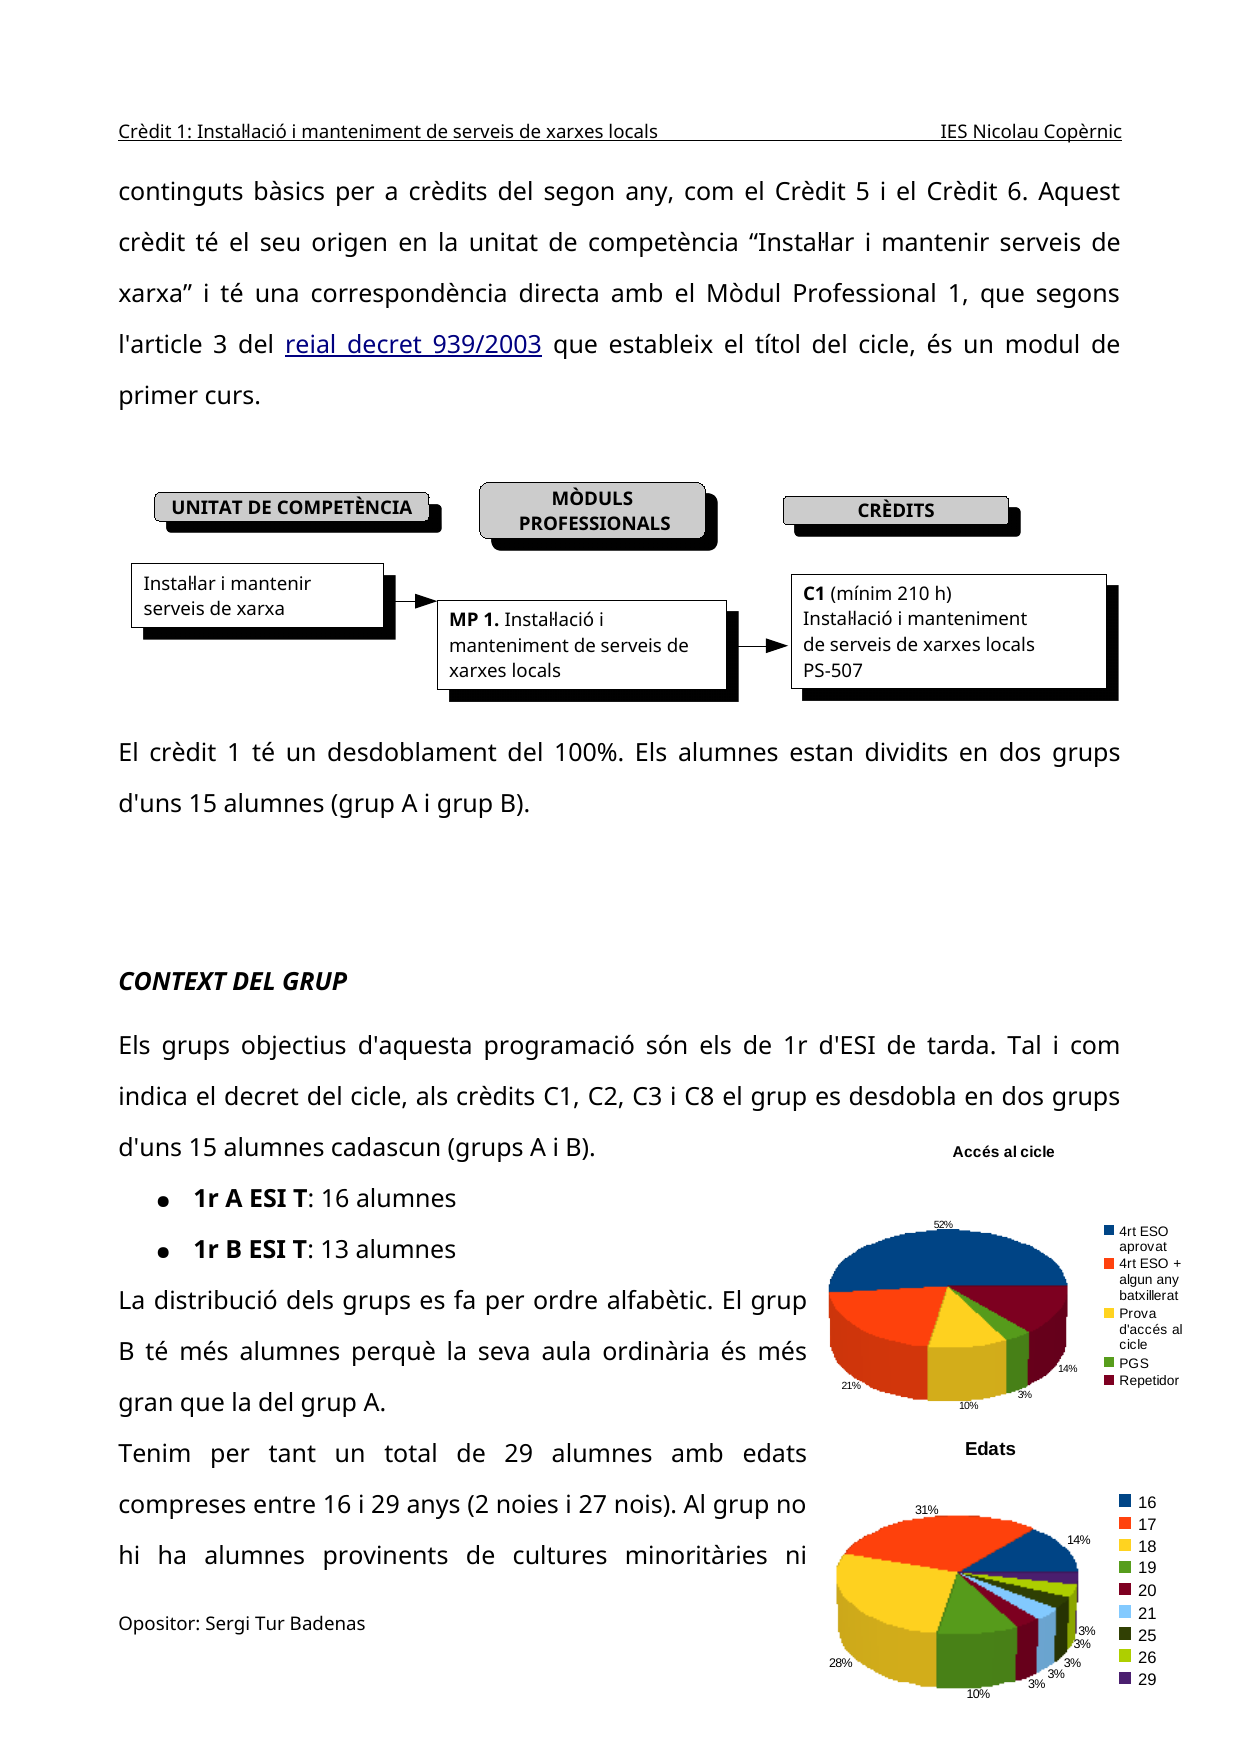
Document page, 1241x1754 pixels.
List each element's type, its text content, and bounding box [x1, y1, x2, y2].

text El crèdit 1 té un desdoblament del 100%. Els alumnes estan dividits en dos grups d'uns 15 alumnes (grup A i grup B). [118, 734, 1122, 820]
list 1r A ESI T: 16 alumnes [156, 1180, 809, 1214]
text continguts bàsics per a crèdits del segon any, com el Crèdit 5 i el Crèdit 6. Aquest crèdit té el seu origen en la unitat de competència “Instal·lar i mantenir serveis de xarxa” i té una correspondència directa amb el Mòdul Professional 1, que segons l'article 3 del reial decret 939/2003 que estableix el títol del cicle, és un modul de primer curs. [118, 173, 1122, 411]
text Els grups objectius d'aquesta programació són els de 1r d'ESI de tarda. Tal i com indica el decret del cicle, als crèdits C1, C2, C3 i C8 el grup es desdobla en dos grups d'uns 15 alumnes cadascun (grups A i B). [118, 1027, 1122, 1163]
subtitle CONTEXT DEL GRUP [118, 964, 1122, 998]
text La distribució dels grups es fa per ordre alfabètic. El grup B té més alumnes perquè la seva aula ordinària és més gran que la del grup A. [118, 1282, 809, 1419]
list 1r B ESI T: 13 alumnes [156, 1231, 809, 1266]
text Tenim per tant un total de 29 alumnes amb edats compreses entre 16 i 29 anys (2 noies i 27 nois). Al grup no hi ha alumnes provinents de cultures minoritàries ni [118, 1436, 808, 1572]
